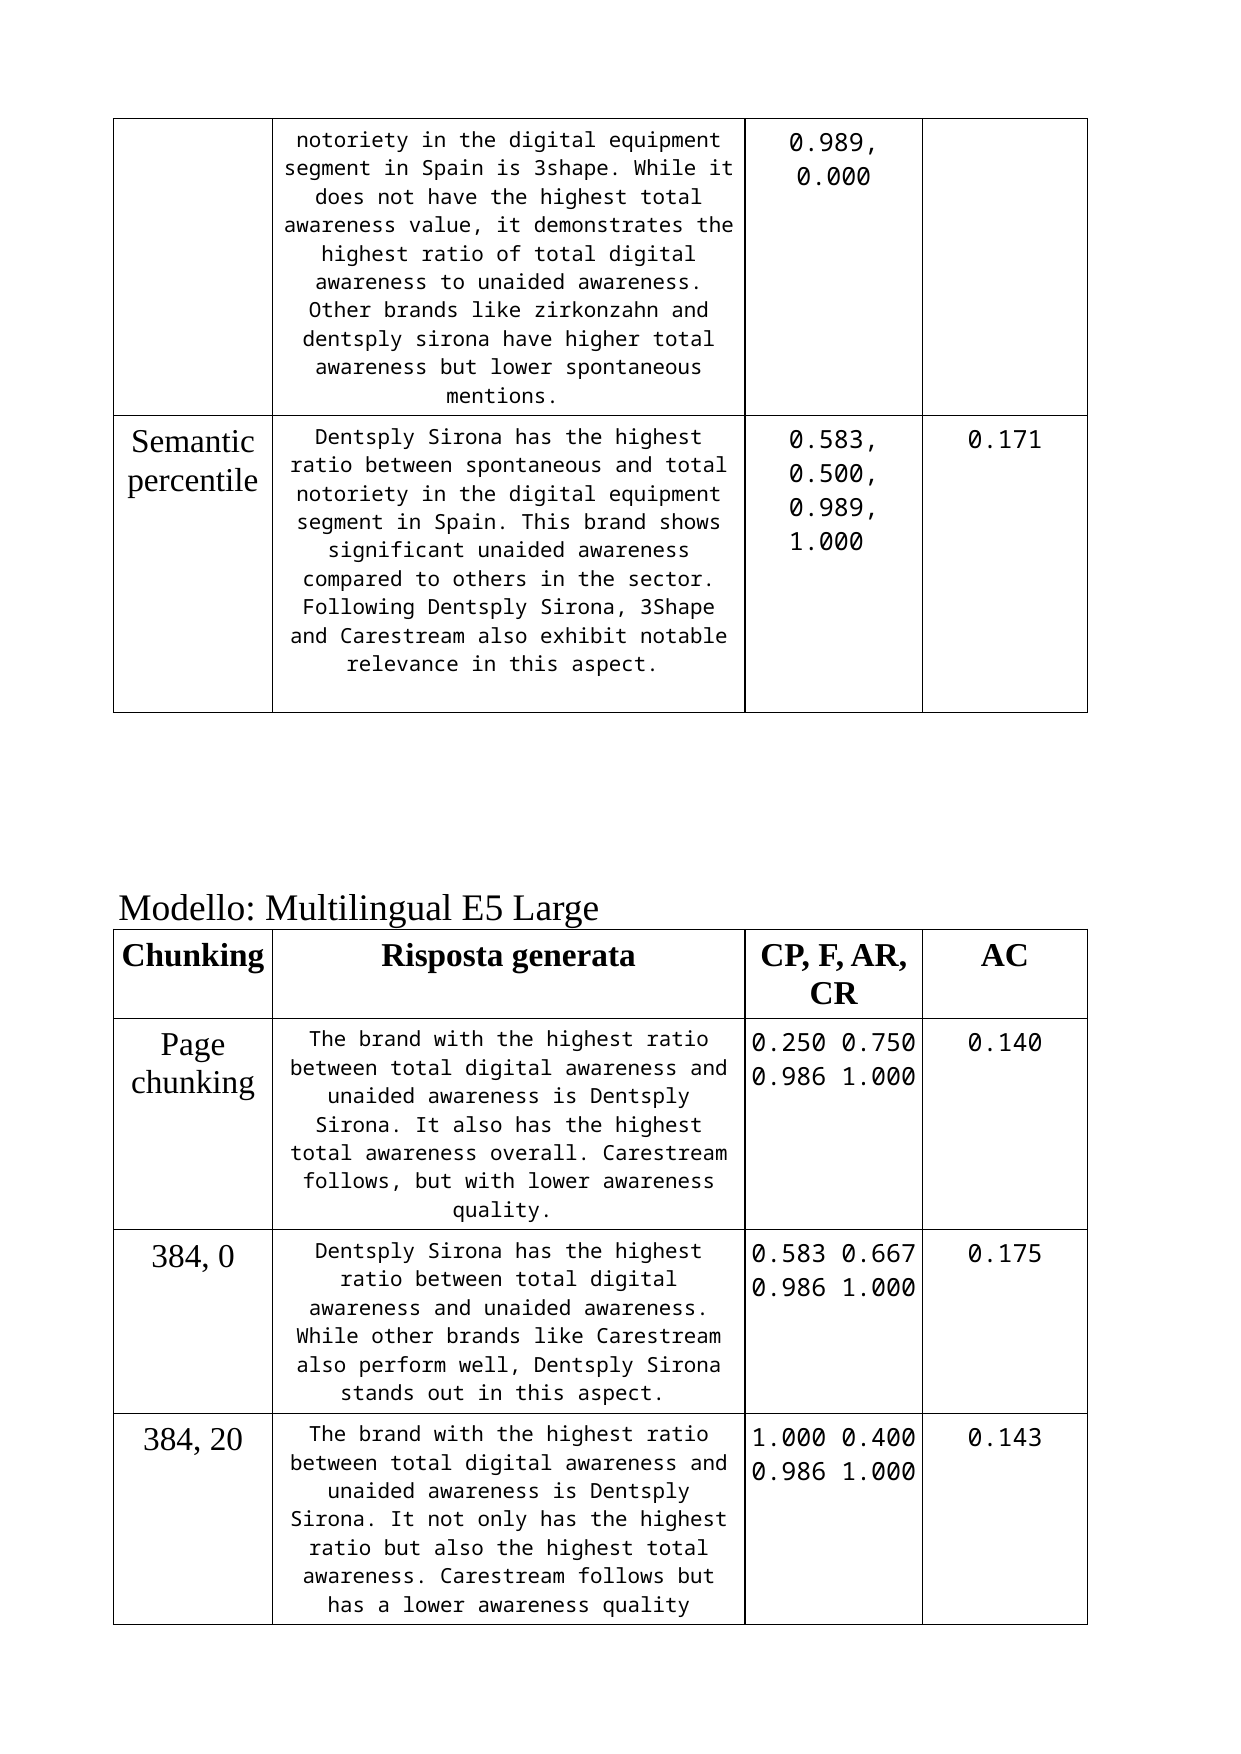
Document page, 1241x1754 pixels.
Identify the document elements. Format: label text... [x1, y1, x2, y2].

table_header AC [923, 930, 1087, 1018]
table_cell 0.250 0.750 0.986 1.000 [746, 1019, 922, 1229]
table_cell 0.140 [923, 1019, 1087, 1229]
table_cell The brand with the highest ratio between total digital awareness and unaided awareness is Dentsply Sirona. It not only has the highest ratio but also the highest total awareness. Carestream follows but has a lower awareness quality [273, 1414, 744, 1624]
table_cell 0.175 [923, 1230, 1087, 1412]
table_header Chunking [114, 930, 272, 1018]
table_cell 384, 20 [114, 1414, 272, 1624]
table_cell Dentsply Sirona has the highest ratio between total digital awareness and unaided awareness. While other brands like Carestream also perform well, Dentsply Sirona stands out in this aspect. [273, 1230, 744, 1412]
table_cell [923, 119, 1087, 415]
table_cell The brand with the highest ratio between total digital awareness and unaided awareness is Dentsply Sirona. It also has the highest total awareness overall. Carestream follows, but with lower awareness quality. [273, 1019, 744, 1229]
table_cell 0.989, 0.000 [746, 119, 922, 415]
text Modello: Multilingual E5 Large [118, 885, 1122, 928]
table_cell Dentsply Sirona has the highest ratio between spontaneous and total notoriety in the digital equipment segment in Spain. This brand shows significant unaided awareness compared to others in the sector. Following Dentsply Sirona, 3Shape and Carestream also exhibit notable relevance in this aspect. [273, 416, 744, 712]
table_cell 0.583, 0.500, 0.989, 1.000 [746, 416, 922, 712]
table_cell 0.583 0.667 0.986 1.000 [746, 1230, 922, 1412]
table_cell notoriety in the digital equipment segment in Spain is 3shape. While it does not have the highest total awareness value, it demonstrates the highest ratio of total digital awareness to unaided awareness. Other brands like zirkonzahn and dentsply sirona have higher total awareness but lower spontaneous mentions. [273, 119, 744, 415]
table_cell [114, 119, 272, 415]
table_header CP, F, AR, CR [746, 930, 922, 1018]
table_cell 1.000 0.400 0.986 1.000 [746, 1414, 922, 1624]
table_cell 0.143 [923, 1414, 1087, 1624]
table_cell 384, 0 [114, 1230, 272, 1412]
table_cell Page chunking [114, 1019, 272, 1229]
table_cell 0.171 [923, 416, 1087, 712]
table_header Risposta generata [273, 930, 744, 1018]
table_cell Semantic percentile [114, 416, 272, 712]
